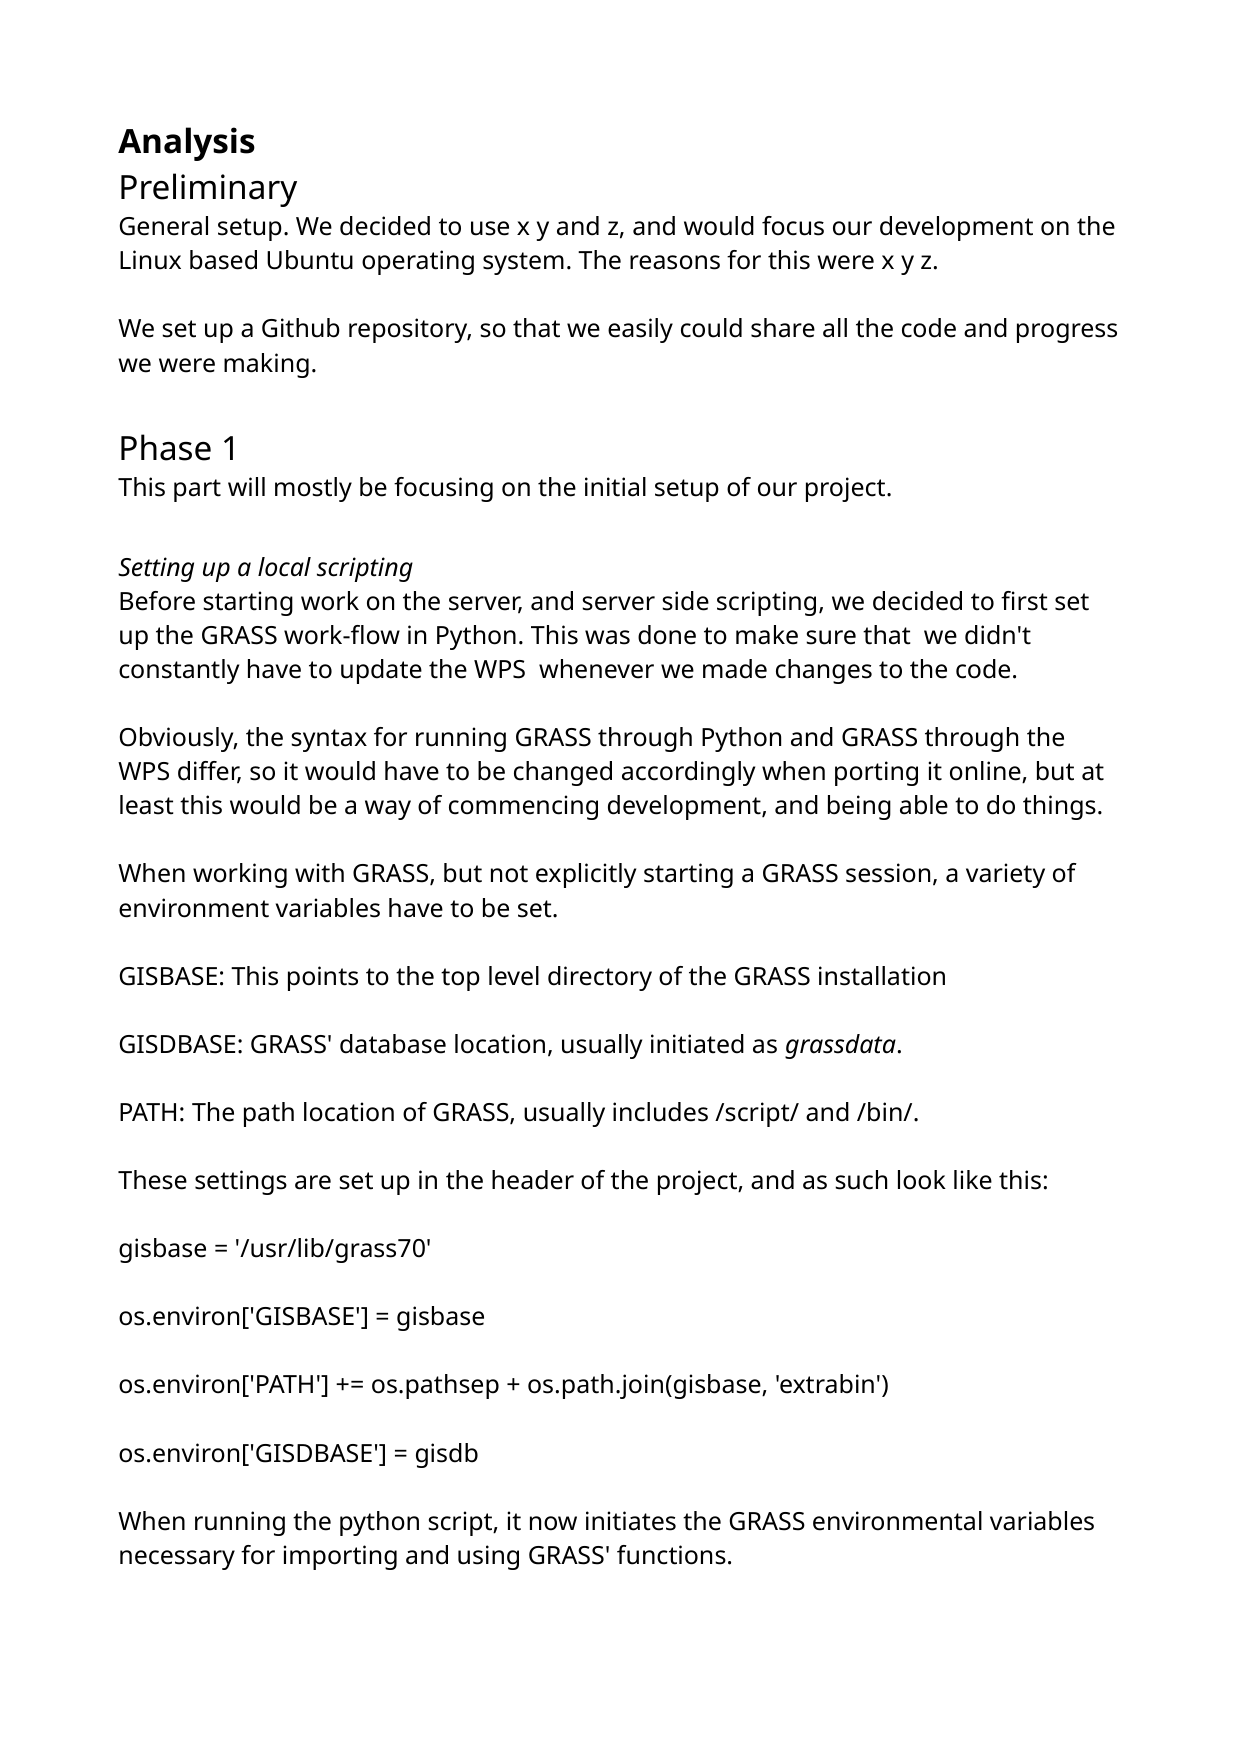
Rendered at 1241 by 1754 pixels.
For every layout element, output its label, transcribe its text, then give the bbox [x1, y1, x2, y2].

text Before starting work on the server, and server side scripting, we decided to first set up the GRASS work-flow in Python. This was done to make sure that we didn't constantly have to update the WPS whenever we made changes to the code. [118, 584, 1122, 686]
text This part will mostly be focusing on the initial setup of our project. [118, 470, 1122, 504]
text General setup. We decided to use x y and z, and would focus our development on the Linux based Ubuntu operating system. The reasons for this were x y z. [118, 209, 1122, 277]
text os.environ['GISBASE'] = gisbase [118, 1299, 1122, 1333]
text GISDBASE: GRASS' database location, usually initiated as grassdata. [118, 1026, 1122, 1061]
text PATH: The path location of GRASS, usually includes /script/ and /bin/. [118, 1094, 1122, 1129]
text Obviously, the syntax for running GRASS through Python and GRASS through the WPS differ, so it would have to be changed accordingly when porting it online, but at least this would be a way of commencing development, and being able to do things. [118, 720, 1122, 822]
text Setting up a local scripting [118, 549, 1122, 584]
text GISBASE: This points to the top level directory of the GRASS installation [118, 958, 1122, 992]
text When working with GRASS, but not explicitly starting a GRASS session, a variety of environment variables have to be set. [118, 856, 1122, 924]
text When running the python script, it now initiates the GRASS environmental variables necessary for importing and using GRASS' functions. [118, 1503, 1122, 1571]
text os.environ['PATH'] += os.pathsep + os.path.join(gisbase, 'extrabin') [118, 1367, 1122, 1401]
text os.environ['GISDBASE'] = gisdb [118, 1435, 1122, 1469]
text Phase 1 [118, 425, 1122, 470]
text gisbase = '/usr/lib/grass70' [118, 1231, 1122, 1265]
text Analysis [118, 118, 1122, 163]
text Preliminary [118, 163, 1122, 209]
text We set up a Github repository, so that we easily could share all the code and progress we were making. [118, 311, 1122, 379]
text These settings are set up in the header of the project, and as such look like this: [118, 1163, 1122, 1197]
